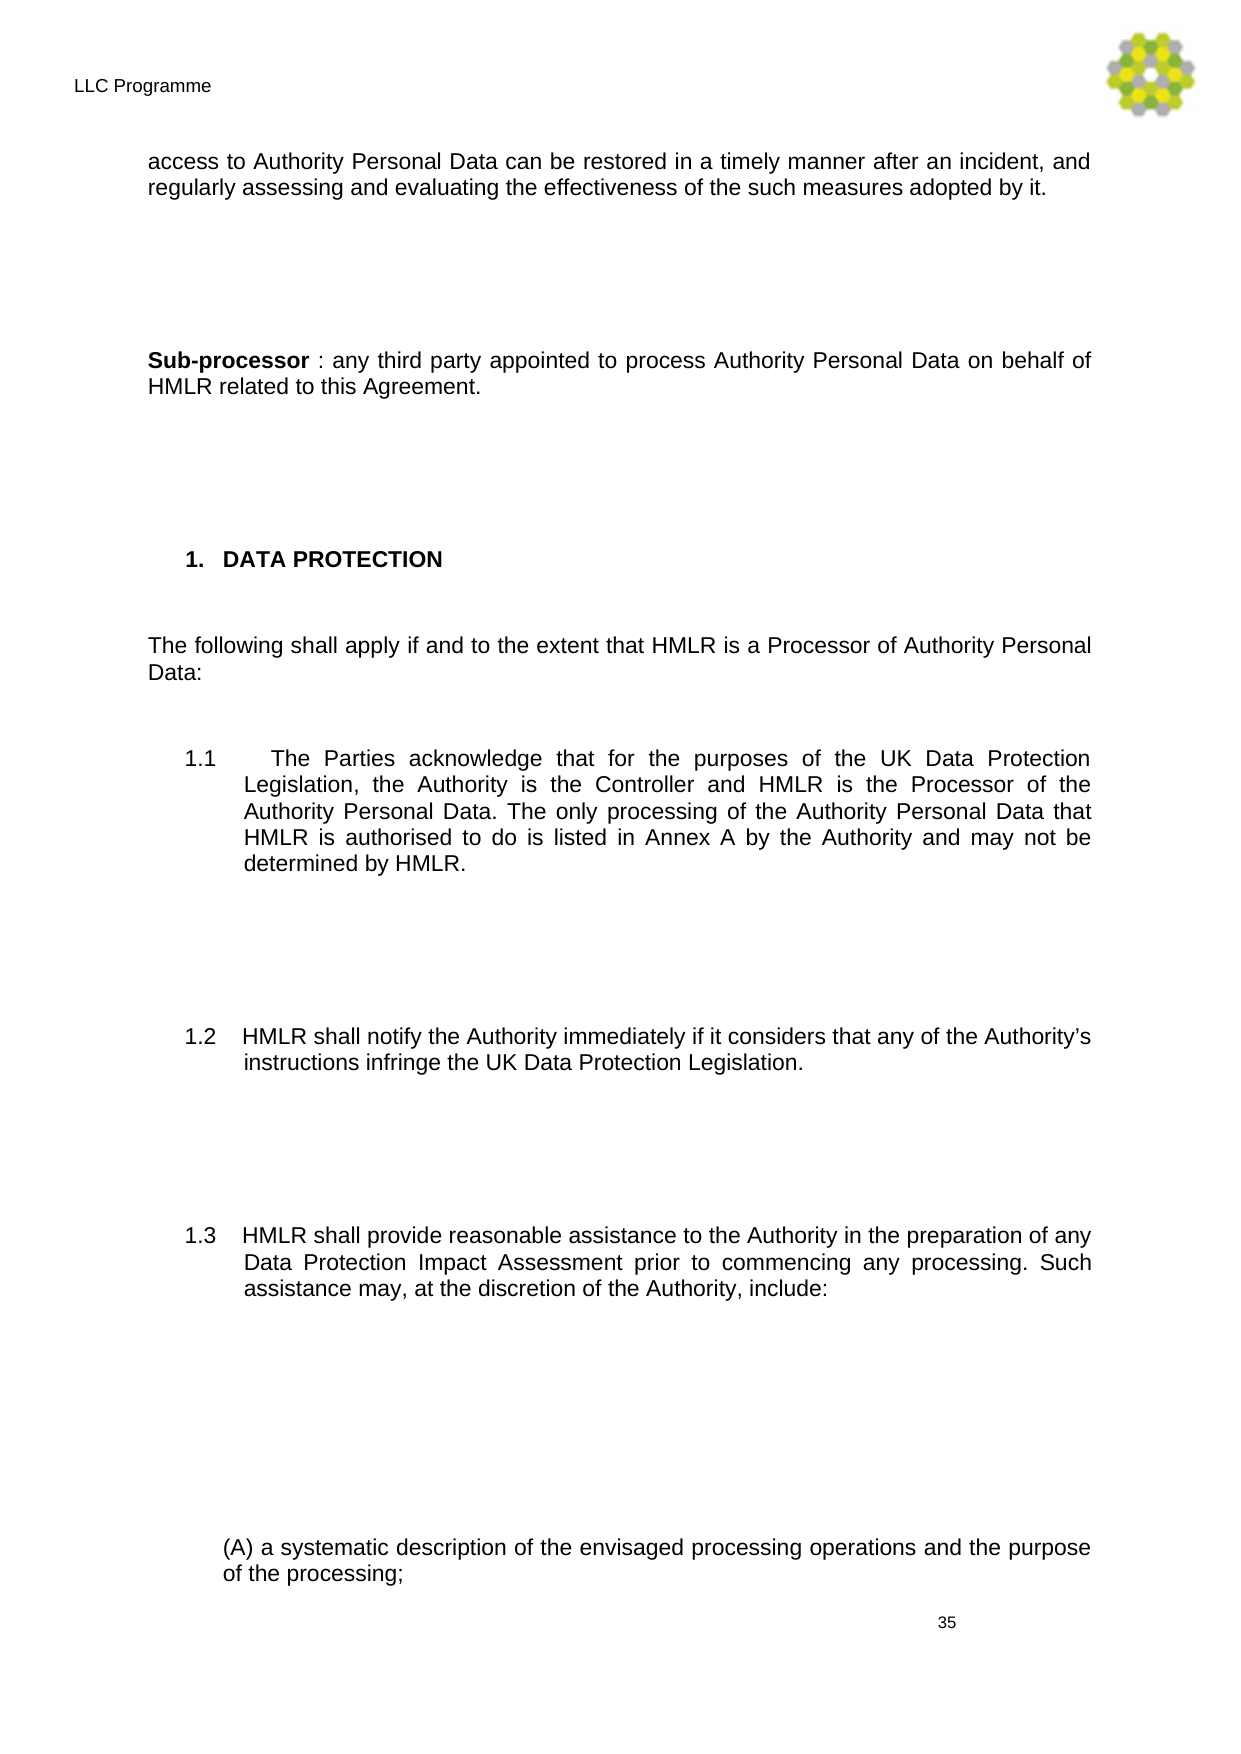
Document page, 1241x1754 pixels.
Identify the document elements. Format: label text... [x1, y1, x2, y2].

text 1.2 HMLR shall notify the Authority immediately if it considers that any of the Authority’s instructions infringe the UK Data Protection Legislation. [184, 1023, 1092, 1076]
text (A) a systematic description of the envisaged processing operations and the purpose of the processing; [223, 1534, 1092, 1587]
list DATA PROTECTION [185, 546, 1092, 572]
text 1.1 The Parties acknowledge that for the purposes of the UK Data Protection Legislation, the Authority is the Controller and HMLR is the Processor of the Authority Personal Data. The only processing of the Authority Personal Data that HMLR is authorised to do is listed in Annex A by the Authority and may not be determined by HMLR. [184, 745, 1092, 877]
text access to Authority Personal Data can be restored in a timely manner after an incident, and regularly assessing and evaluating the effectiveness of the such measures adopted by it. [148, 148, 1092, 200]
text 1.3 HMLR shall provide reasonable assistance to the Authority in the preparation of any Data Protection Impact Assessment prior to commencing any processing. Such assistance may, at the discretion of the Authority, include: [184, 1222, 1092, 1301]
text The following shall apply if and to the extent that HMLR is a Processor of Authority Personal Data: [148, 632, 1092, 685]
text Sub-processor : any third party appointed to process Authority Personal Data on behalf of HMLR related to this Agreement. [148, 347, 1092, 399]
